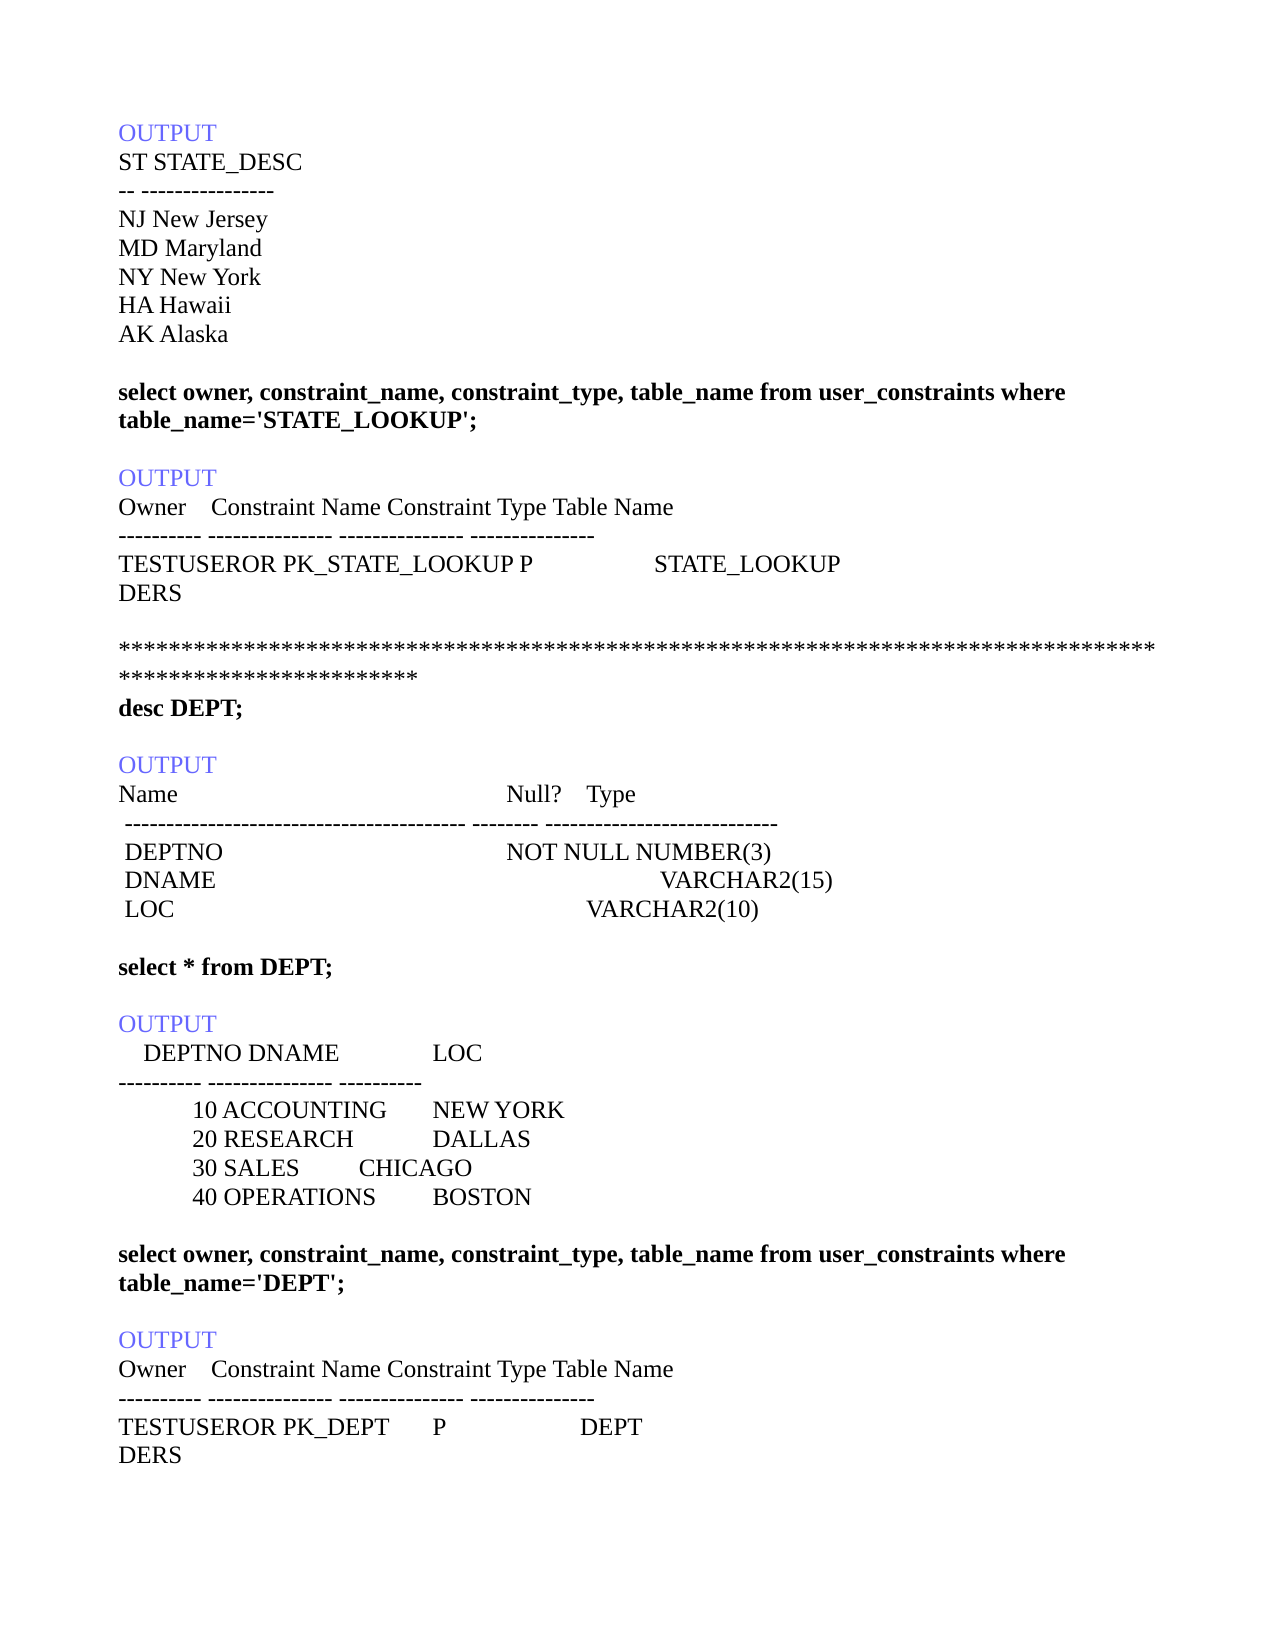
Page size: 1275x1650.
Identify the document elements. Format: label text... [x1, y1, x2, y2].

text Owner Constraint Name Constraint Type Table Name [118, 492, 1157, 521]
text 10 ACCOUNTING NEW YORK [118, 1096, 1157, 1124]
text select * from DEPT; [118, 952, 1157, 981]
text LOC VARCHAR2(10) [118, 894, 1157, 923]
text -- ---------------- [118, 176, 1157, 204]
text ST STATE_DESC [118, 147, 1157, 176]
text DEPTNO NOT NULL NUMBER(3) [118, 837, 1157, 866]
text ---------- --------------- --------------- --------------- [118, 1383, 1157, 1412]
text DERS [118, 1441, 1157, 1469]
text TESTUSEROR PK_DEPT P DEPT [118, 1412, 1157, 1441]
text 30 SALES CHICAGO [118, 1153, 1157, 1182]
text 40 OPERATIONS BOSTON [118, 1182, 1157, 1211]
text ---------- --------------- --------------- --------------- [118, 521, 1157, 549]
text AK Alaska [118, 319, 1157, 348]
text select owner, constraint_name, constraint_type, table_name from user_constraints where table_name='DEPT'; [118, 1239, 1157, 1297]
text OUTPUT [118, 1009, 1157, 1038]
text ---------- --------------- ---------- [118, 1067, 1157, 1096]
text OUTPUT [118, 751, 1157, 779]
text Owner Constraint Name Constraint Type Table Name [118, 1354, 1157, 1383]
text select owner, constraint_name, constraint_type, table_name from user_constraints where table_name='STATE_LOOKUP'; [118, 377, 1157, 434]
text NY New York [118, 262, 1157, 291]
text TESTUSEROR PK_STATE_LOOKUP P STATE_LOOKUP [118, 549, 1157, 578]
text HA Hawaii [118, 291, 1157, 319]
text MD Maryland [118, 233, 1157, 262]
text NJ New Jersey [118, 204, 1157, 233]
text Name Null? Type [118, 779, 1157, 808]
text DERS [118, 578, 1157, 607]
text DNAME VARCHAR2(15) [118, 866, 1157, 894]
text 20 RESEARCH DALLAS [118, 1124, 1157, 1153]
text desc DEPT; [118, 693, 1157, 722]
text *********************************************************************************************************** [118, 636, 1157, 693]
text OUTPUT [118, 118, 1157, 147]
text DEPTNO DNAME LOC [118, 1038, 1157, 1067]
text OUTPUT [118, 1326, 1157, 1354]
text OUTPUT [118, 463, 1157, 492]
text ----------------------------------------- -------- ---------------------------- [118, 808, 1157, 837]
